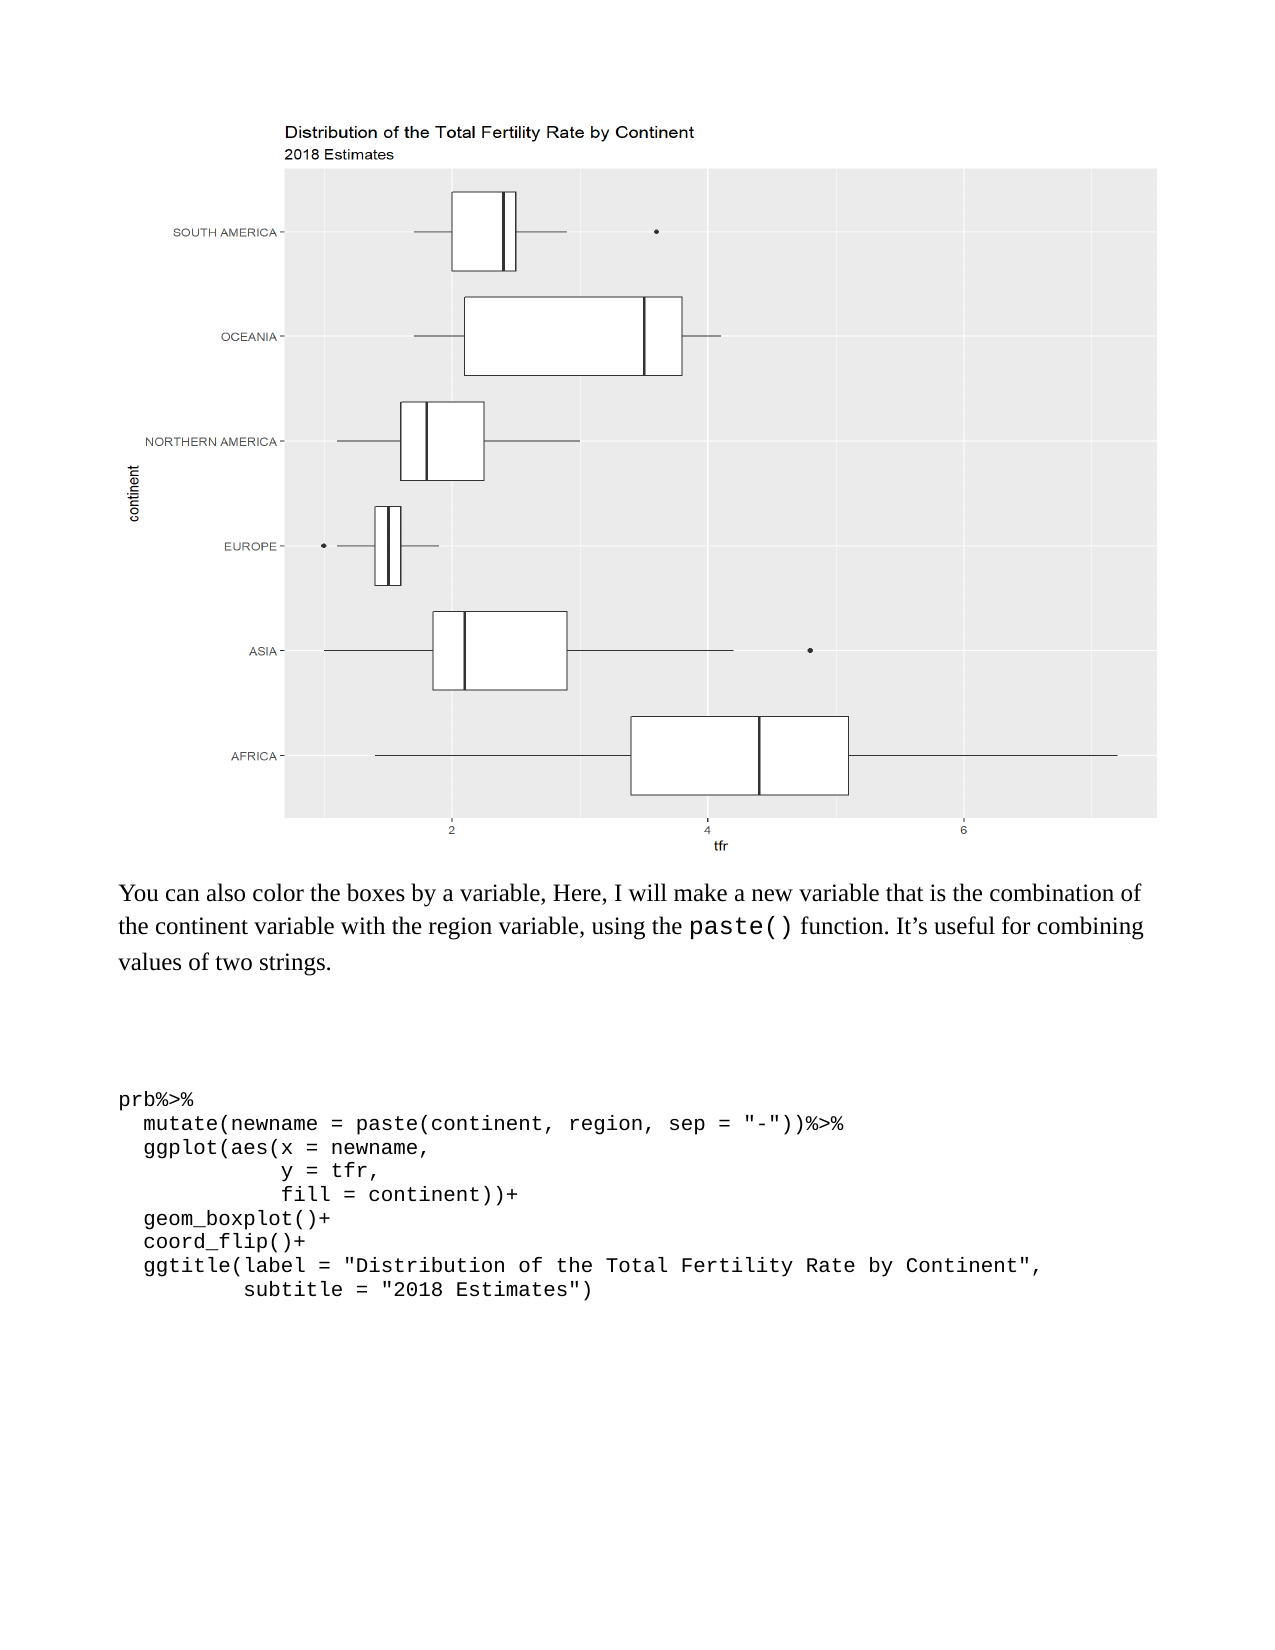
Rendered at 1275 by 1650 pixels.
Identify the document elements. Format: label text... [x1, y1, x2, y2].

picture [118, 118, 1165, 860]
text geom_boxplot()+ [118, 1208, 1157, 1231]
text ggtitle(label = "Distribution of the Total Fertility Rate by Continent", [118, 1255, 1157, 1278]
text subtitle = "2018 Estimates") [118, 1278, 1157, 1302]
text y = tfr, [118, 1160, 1157, 1184]
text mutate(newname = paste(continent, region, sep = "-"))%>% [118, 1113, 1157, 1137]
text fill = continent))+ [118, 1184, 1157, 1208]
text You can also color the boxes by a variable, Here, I will make a new variable that is the combination of the continent variable with the region variable, using the paste() function. It’s useful for combining values of two strings. [118, 878, 1157, 975]
text prb%>% [118, 1089, 1157, 1113]
text ggplot(aes(x = newname, [118, 1137, 1157, 1160]
text coord_flip()+ [118, 1231, 1157, 1255]
